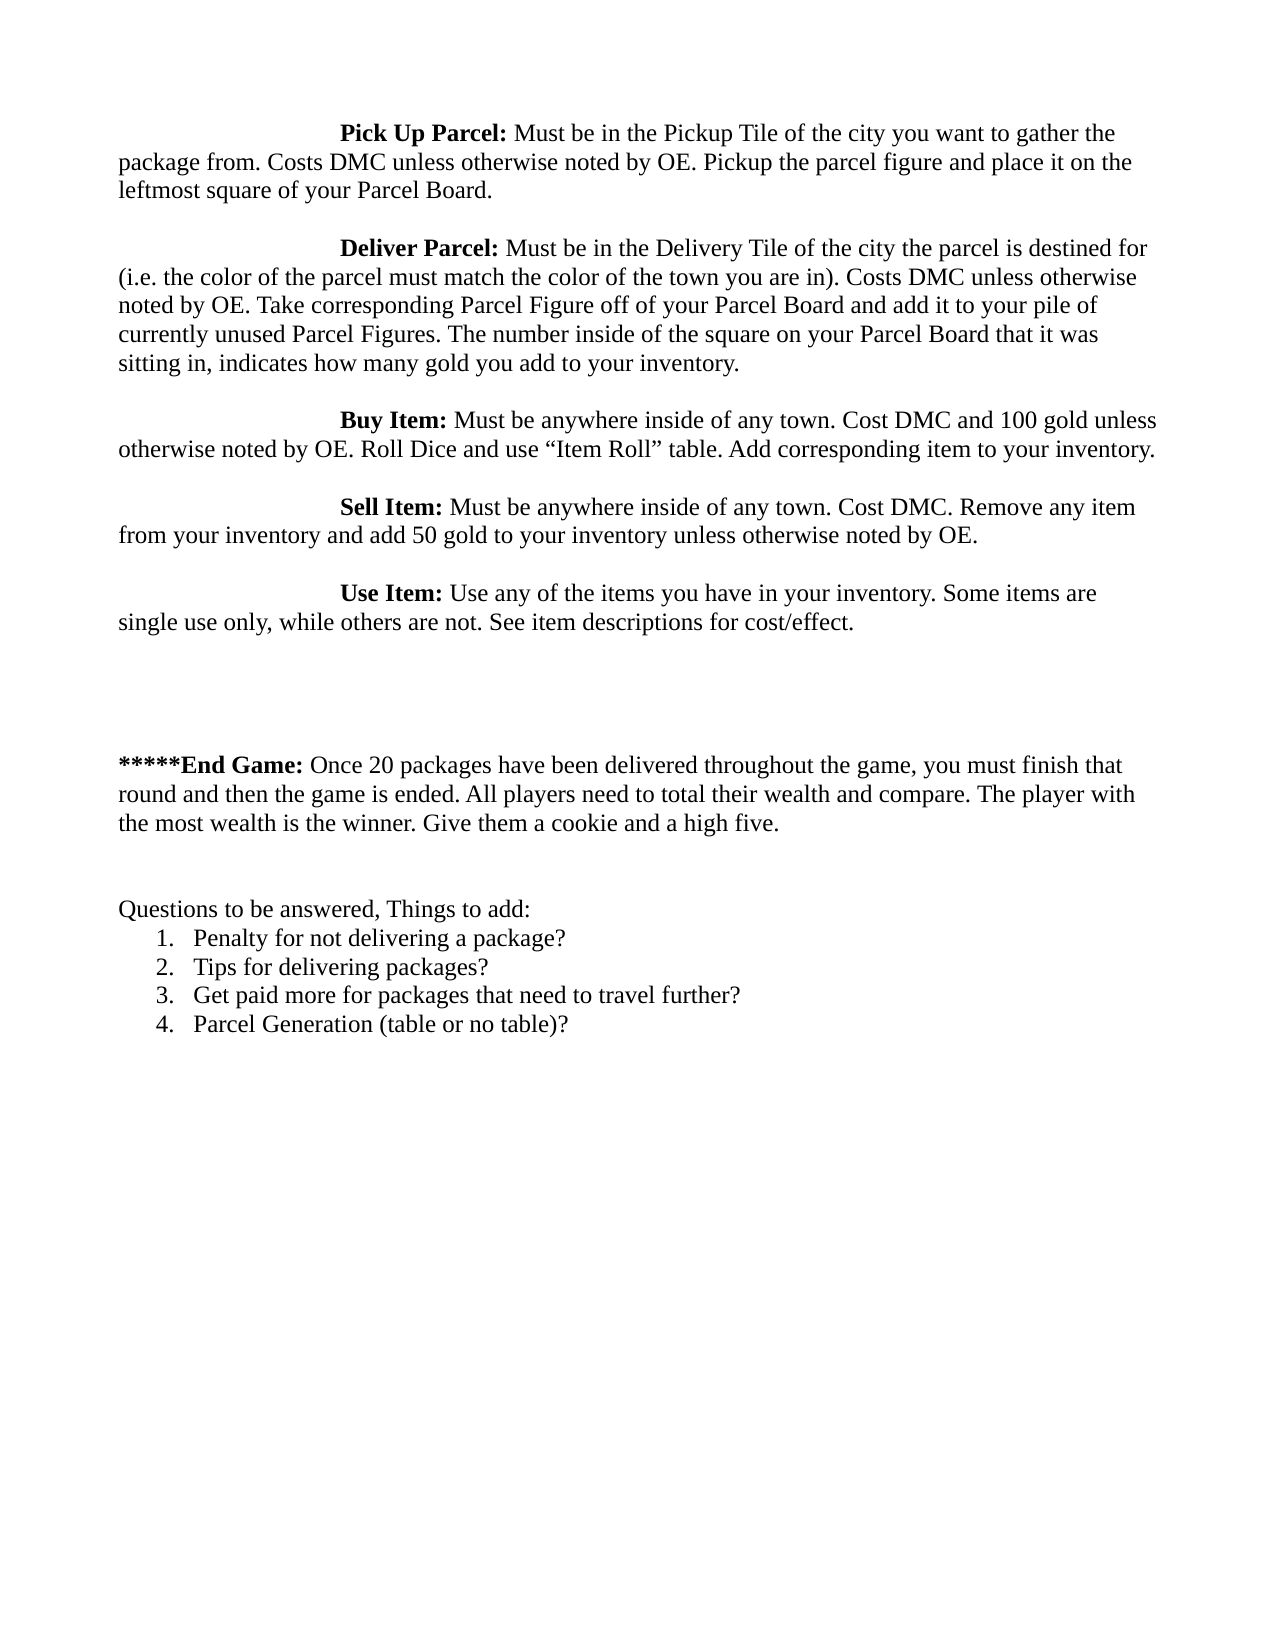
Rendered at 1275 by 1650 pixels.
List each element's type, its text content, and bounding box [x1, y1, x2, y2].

text Pick Up Parcel: Must be in the Pickup Tile of the city you want to gather the package from. Costs DMC unless otherwise noted by OE. Pickup the parcel figure and place it on the leftmost square of your Parcel Board. [118, 118, 1157, 204]
text Buy Item: Must be anywhere inside of any town. Cost DMC and 100 gold unless otherwise noted by OE. Roll Dice and use “Item Roll” table. Add corresponding item to your inventory. [118, 406, 1157, 463]
list Get paid more for packages that need to travel further? [156, 981, 1157, 1009]
text Questions to be answered, Things to add: [118, 894, 1157, 923]
text *****End Game: Once 20 packages have been delivered throughout the game, you must finish that round and then the game is ended. All players need to total their wealth and compare. The player with the most wealth is the winner. Give them a cookie and a high five. [118, 751, 1157, 837]
list Penalty for not delivering a package? [156, 923, 1157, 952]
text Use Item: Use any of the items you have in your inventory. Some items are single use only, while others are not. See item descriptions for cost/effect. [118, 578, 1157, 636]
text Deliver Parcel: Must be in the Delivery Tile of the city the parcel is destined for (i.e. the color of the parcel must match the color of the town you are in). Costs DMC unless otherwise noted by OE. Take corresponding Parcel Figure off of your Parcel Board and add it to your pile of currently unused Parcel Figures. The number inside of the square on your Parcel Board that it was sitting in, indicates how many gold you add to your inventory. [118, 233, 1157, 377]
list Parcel Generation (table or no table)? [156, 1009, 1157, 1038]
list Tips for delivering packages? [156, 952, 1157, 981]
text Sell Item: Must be anywhere inside of any town. Cost DMC. Remove any item from your inventory and add 50 gold to your inventory unless otherwise noted by OE. [118, 492, 1157, 549]
